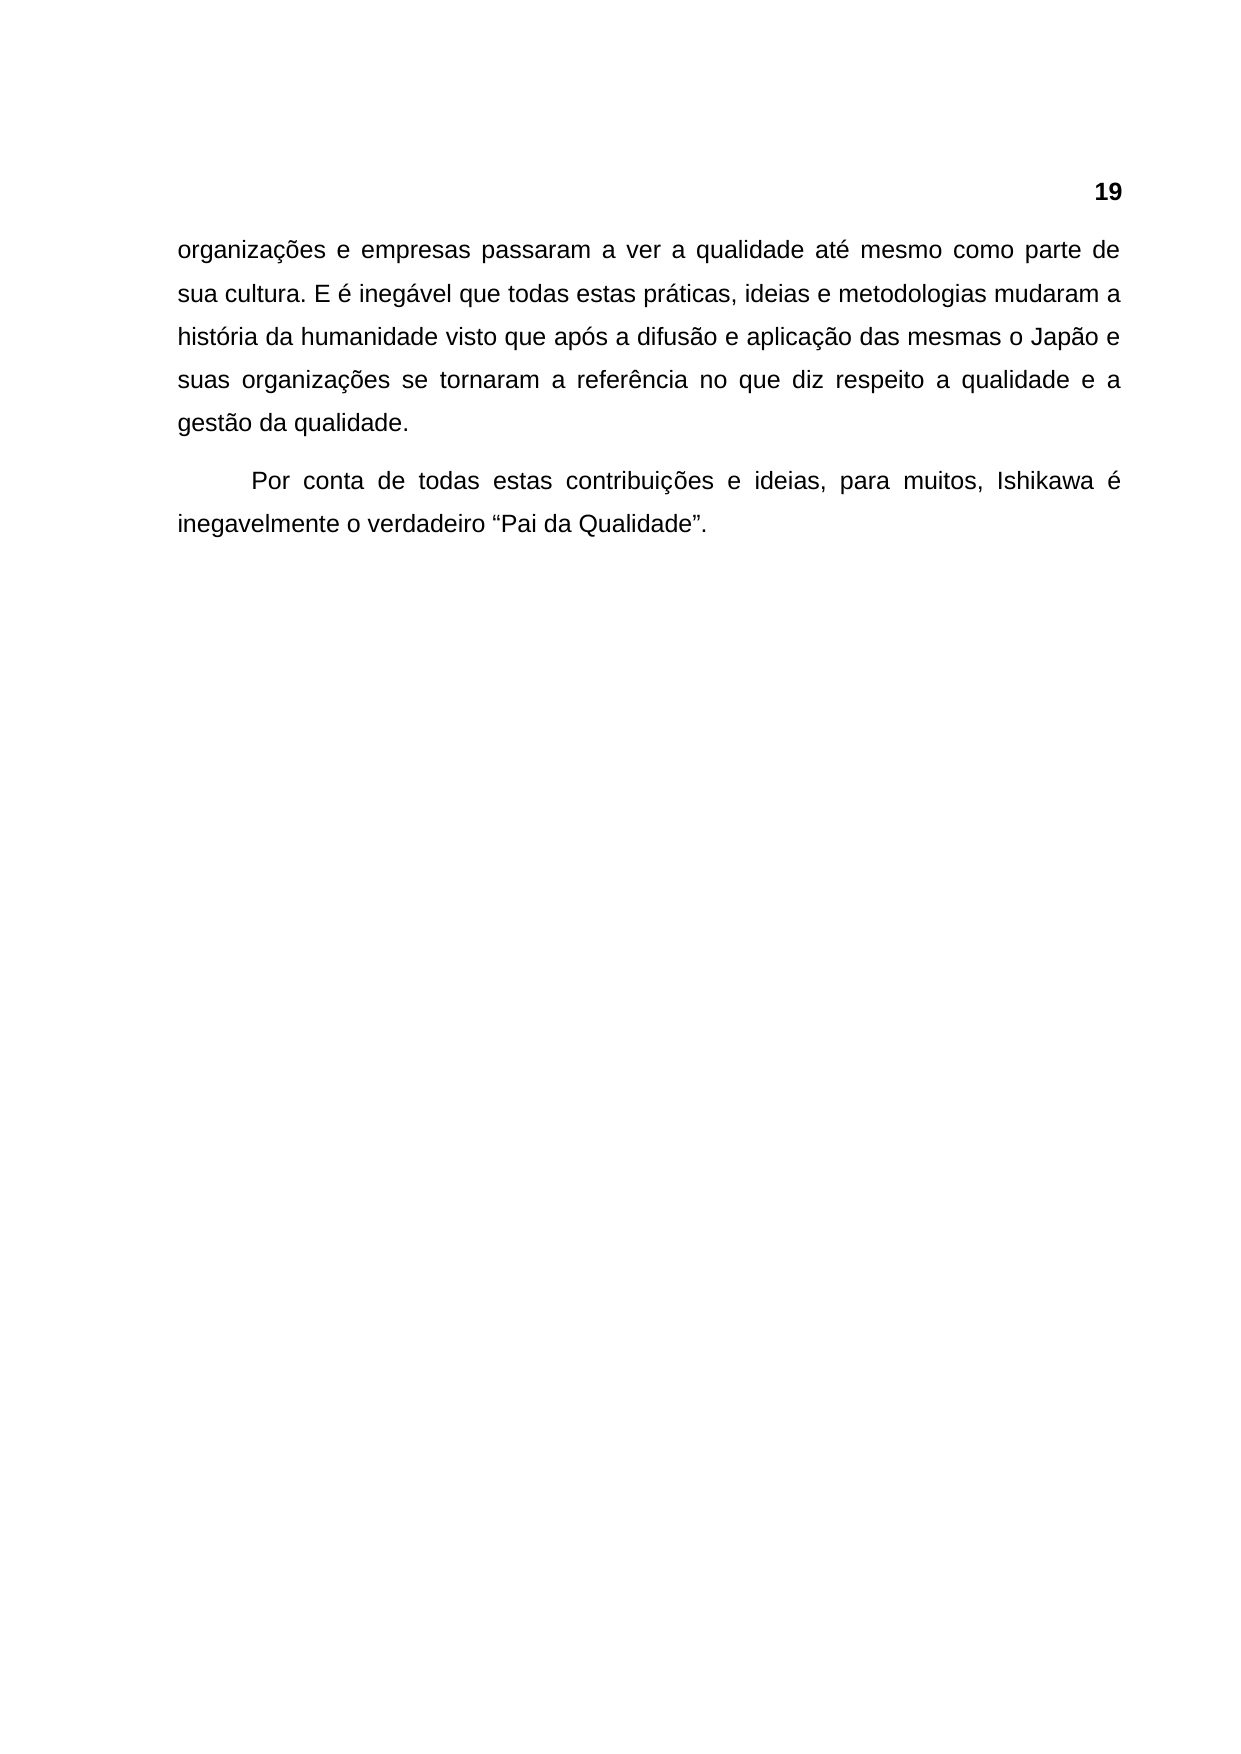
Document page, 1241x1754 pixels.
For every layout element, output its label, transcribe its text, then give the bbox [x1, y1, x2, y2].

text Por conta de todas estas contribuições e ideias, para muitos, Ishikawa é inegavelmente o verdadeiro “Pai da Qualidade”. [177, 466, 1122, 537]
text organizações e empresas passaram a ver a qualidade até mesmo como parte de sua cultura. E é inegável que todas estas práticas, ideias e metodologias mudaram a história da humanidade visto que após a difusão e aplicação das mesmas o Japão e suas organizações se tornaram a referência no que diz respeito a qualidade e a gestão da qualidade. [177, 235, 1122, 437]
